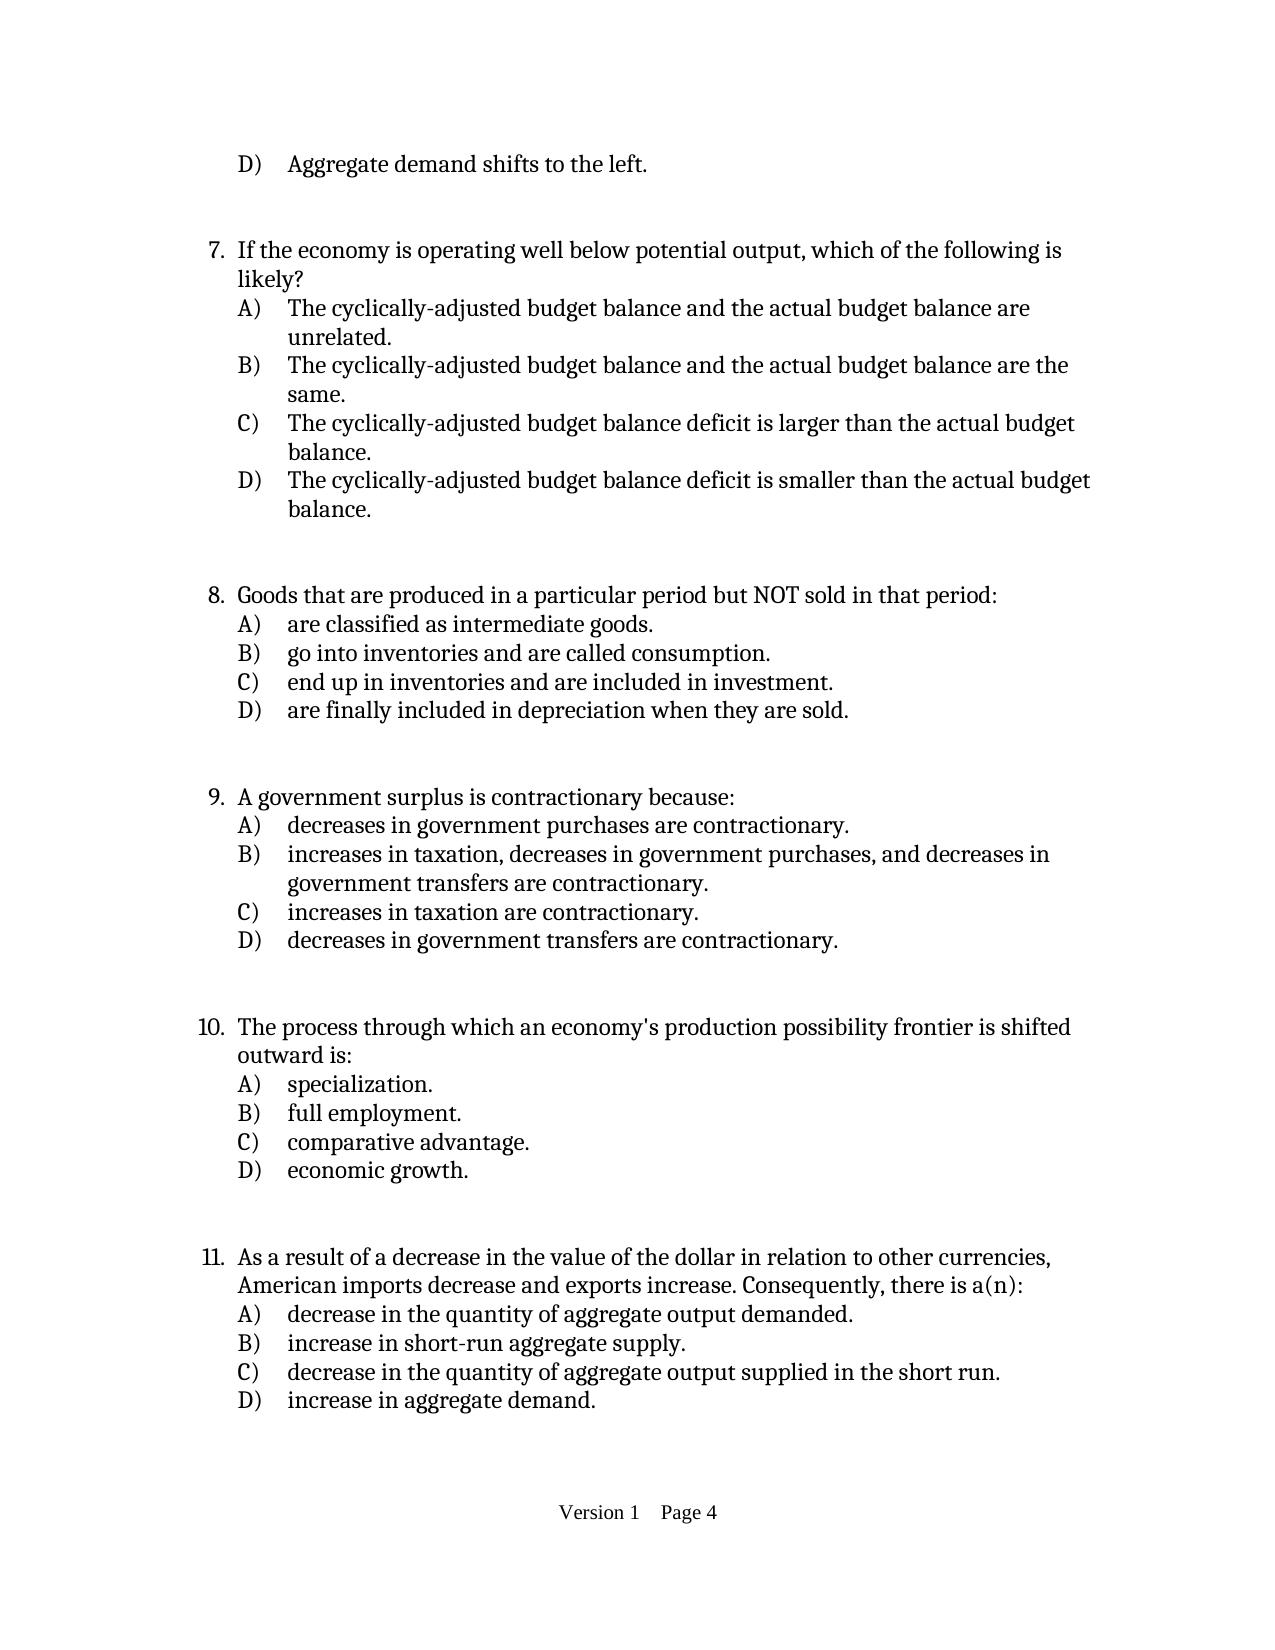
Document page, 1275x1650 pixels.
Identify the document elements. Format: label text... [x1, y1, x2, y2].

table_cell D) [231, 150, 281, 179]
table_cell go into inventories and are called consumption. [281, 639, 1131, 667]
table_cell D) [231, 1386, 281, 1415]
table_cell B) [231, 840, 281, 897]
table_header As a result of a decrease in the value of the dollar in relation to other currencies, American imports decrease and exports increase. Consequently, there is a(n): [231, 1243, 1131, 1300]
table_cell [156, 898, 231, 926]
table_cell [156, 840, 231, 897]
table_cell B) [231, 639, 281, 667]
table_cell A) [231, 811, 281, 840]
table_cell comparative advantage. [281, 1128, 1131, 1156]
table_cell [156, 668, 231, 696]
table_cell [156, 1128, 231, 1156]
table_cell increase in aggregate demand. [281, 1386, 1131, 1415]
table_cell A) [231, 1070, 281, 1099]
table_cell [156, 294, 231, 351]
table_header 10. [156, 1013, 231, 1070]
table_cell C) [231, 409, 281, 466]
table_cell [156, 610, 231, 639]
table_header Goods that are produced in a particular period but NOT sold in that period: [231, 581, 1131, 610]
table_header A government surplus is contractionary because: [231, 783, 1131, 811]
table_cell A) [231, 1300, 281, 1329]
table_cell The cyclically-adjusted budget balance and the actual budget balance are unrelated. [281, 294, 1131, 351]
table_cell decreases in government transfers are contractionary. [281, 926, 1131, 955]
table_cell [156, 1386, 231, 1415]
table_cell are classified as intermediate goods. [281, 610, 1131, 639]
table_cell are finally included in depreciation when they are sold. [281, 696, 1131, 725]
table_cell B) [231, 1329, 281, 1357]
table_cell [156, 639, 231, 667]
table_cell [156, 1070, 231, 1099]
table_cell economic growth. [281, 1156, 1131, 1185]
table_cell increases in taxation are contractionary. [281, 898, 1131, 926]
table_header 7. [156, 236, 231, 294]
table_cell D) [231, 696, 281, 725]
table_header 9. [156, 783, 231, 811]
table_cell [156, 811, 231, 840]
table_cell B) [231, 1099, 281, 1127]
table_cell [156, 1358, 231, 1386]
table_cell increase in short-run aggregate supply. [281, 1329, 1131, 1357]
table_cell The cyclically-adjusted budget balance deficit is larger than the actual budget balance. [281, 409, 1131, 466]
table_cell [156, 466, 231, 524]
table_cell D) [231, 466, 281, 524]
table_cell C) [231, 1128, 281, 1156]
table_cell [156, 1300, 231, 1329]
table_cell decreases in government purchases are contractionary. [281, 811, 1131, 840]
table_cell C) [231, 1358, 281, 1386]
table_cell full employment. [281, 1099, 1131, 1127]
table_cell B) [231, 351, 281, 409]
table_cell [156, 696, 231, 725]
table_cell [156, 1156, 231, 1185]
table_cell A) [231, 294, 281, 351]
table_cell C) [231, 668, 281, 696]
table_cell [156, 150, 231, 179]
table_cell [156, 1329, 231, 1357]
table_cell specialization. [281, 1070, 1131, 1099]
table_header If the economy is operating well below potential output, which of the following is likely? [231, 236, 1131, 294]
table_cell end up in inventories and are included in investment. [281, 668, 1131, 696]
table_cell decrease in the quantity of aggregate output supplied in the short run. [281, 1358, 1131, 1386]
table_cell increases in taxation, decreases in government purchases, and decreases in government transfers are contractionary. [281, 840, 1131, 897]
table_cell [156, 409, 231, 466]
table_cell [156, 926, 231, 955]
table_cell D) [231, 1156, 281, 1185]
table_cell D) [231, 926, 281, 955]
table_cell The cyclically-adjusted budget balance deficit is smaller than the actual budget balance. [281, 466, 1131, 524]
table_cell A) [231, 610, 281, 639]
table_header 8. [156, 581, 231, 610]
table_cell decrease in the quantity of aggregate output demanded. [281, 1300, 1131, 1329]
table_header The process through which an economy's production possibility frontier is shifted outward is: [231, 1013, 1131, 1070]
table_cell [156, 1099, 231, 1127]
table_cell C) [231, 898, 281, 926]
table_cell [156, 351, 231, 409]
table_cell Aggregate demand shifts to the left. [281, 150, 1131, 179]
table_header 11. [156, 1243, 231, 1300]
table_cell The cyclically-adjusted budget balance and the actual budget balance are the same. [281, 351, 1131, 409]
